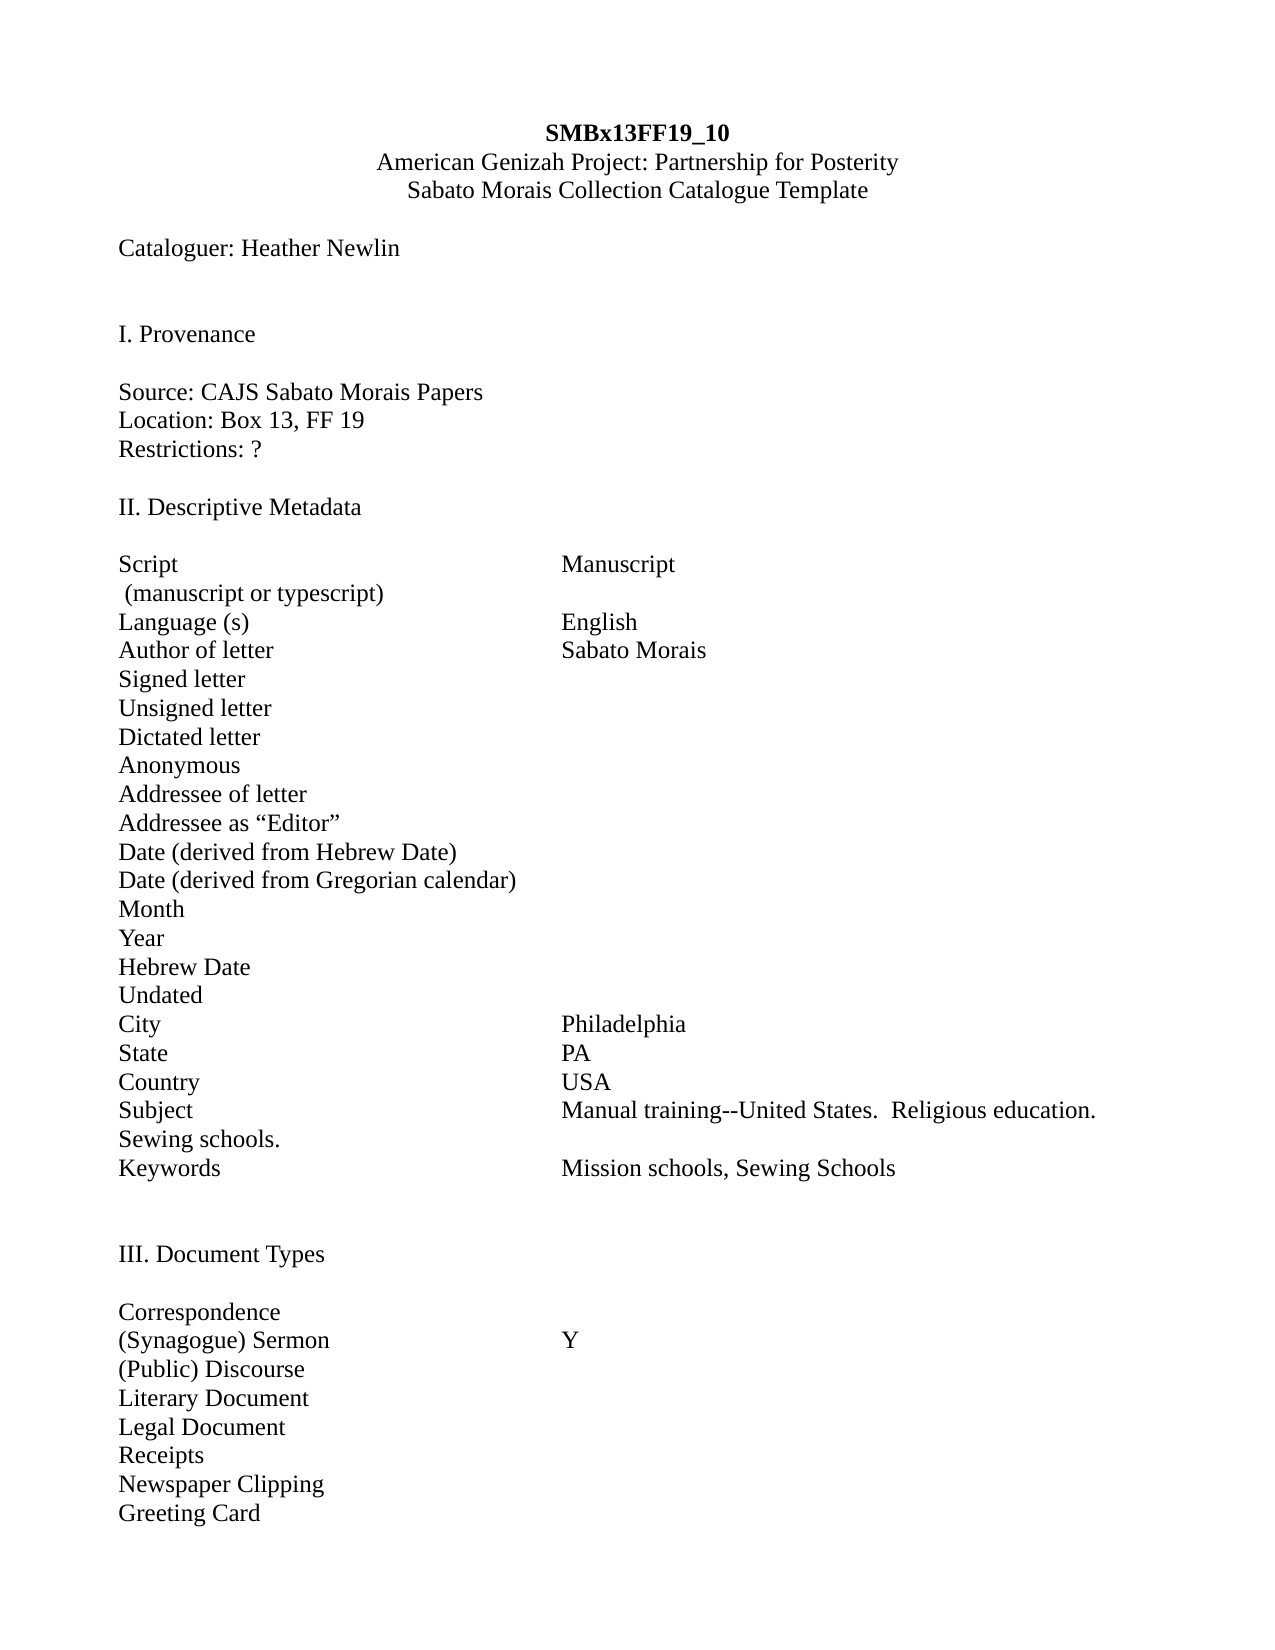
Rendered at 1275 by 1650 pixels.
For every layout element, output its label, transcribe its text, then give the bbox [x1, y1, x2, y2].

text Anonymous [118, 751, 1157, 779]
text III. Document Types [118, 1239, 1157, 1268]
text Month [118, 894, 1157, 923]
text Undated [118, 981, 1157, 1009]
text Unsigned letter [118, 693, 1157, 722]
text Language (s) English [118, 607, 1157, 636]
text Hebrew Date [118, 952, 1157, 981]
text Greeting Card [118, 1498, 1157, 1527]
text Country USA [118, 1067, 1157, 1096]
text Literary Document [118, 1383, 1157, 1412]
text Sabato Morais Collection Catalogue Template [118, 176, 1157, 204]
text SMBx13FF19_10 [118, 118, 1157, 147]
text Source: CAJS Sabato Morais Papers [118, 377, 1157, 406]
text (Public) Discourse [118, 1354, 1157, 1383]
text Restrictions: ? [118, 434, 1157, 463]
text Newspaper Clipping [118, 1469, 1157, 1498]
text City Philadelphia [118, 1009, 1157, 1038]
text Subject Manual training--United States. Religious education. Sewing schools. [118, 1096, 1157, 1153]
text Signed letter [118, 664, 1157, 693]
text I. Provenance [118, 319, 1157, 348]
text State PA [118, 1038, 1157, 1067]
text Addressee as “Editor” [118, 808, 1157, 837]
text (Synagogue) Sermon Y [118, 1326, 1157, 1354]
text Author of letter Sabato Morais [118, 636, 1157, 664]
text Date (derived from Gregorian calendar) [118, 866, 1157, 894]
text Addressee of letter [118, 779, 1157, 808]
text Date (derived from Hebrew Date) [118, 837, 1157, 866]
text Year [118, 923, 1157, 952]
text Keywords Mission schools, Sewing Schools [118, 1153, 1157, 1182]
text Script Manuscript [118, 549, 1157, 578]
text American Genizah Project: Partnership for Posterity [118, 147, 1157, 176]
text Location: Box 13, FF 19 [118, 406, 1157, 434]
text Cataloguer: Heather Newlin [118, 233, 1157, 262]
text Dictated letter [118, 722, 1157, 751]
text Correspondence [118, 1297, 1157, 1326]
text Receipts [118, 1441, 1157, 1469]
text (manuscript or typescript) [118, 578, 1157, 607]
text Legal Document [118, 1412, 1157, 1441]
text II. Descriptive Metadata [118, 492, 1157, 521]
